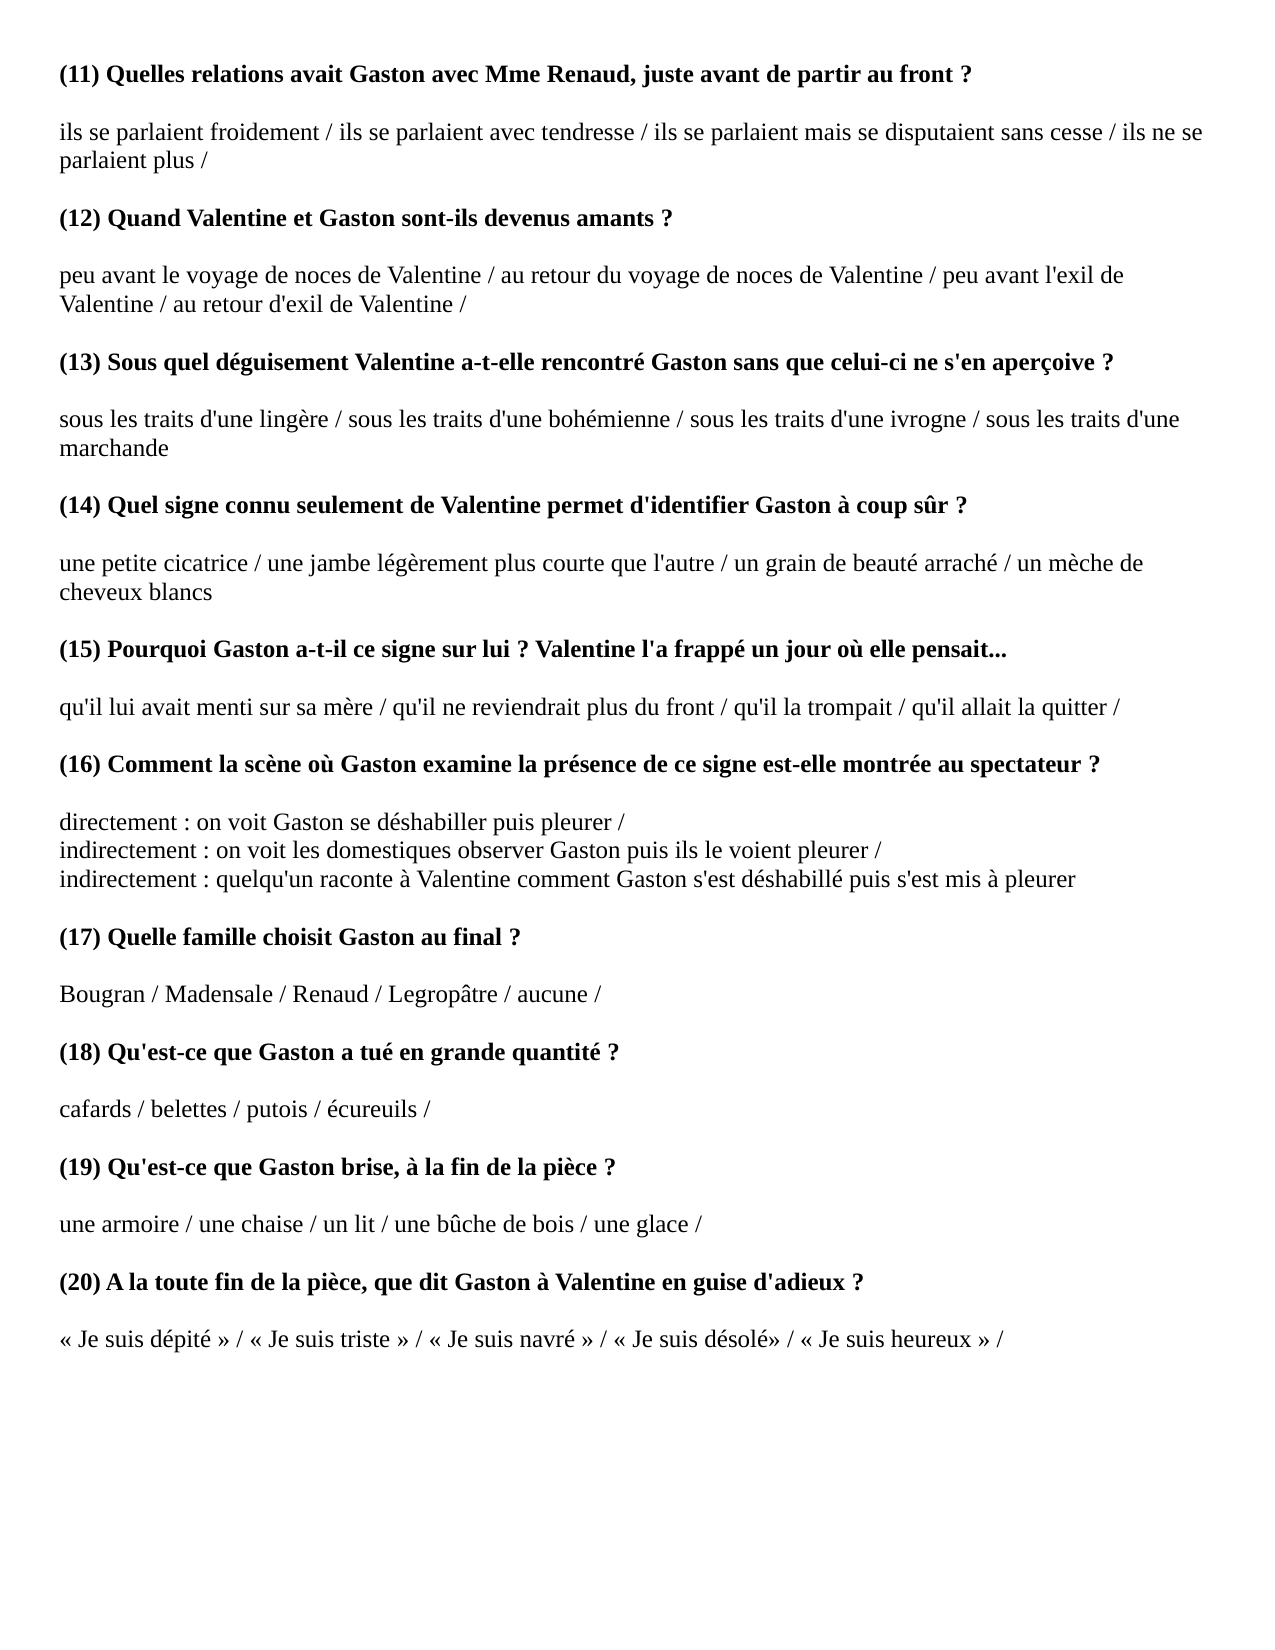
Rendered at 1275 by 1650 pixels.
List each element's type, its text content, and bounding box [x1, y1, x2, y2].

text une petite cicatrice / une jambe légèrement plus courte que l'autre / un grain de beauté arraché / un mèche de cheveux blancs [59, 548, 1216, 605]
text ils se parlaient froidement / ils se parlaient avec tendresse / ils se parlaient mais se disputaient sans cesse / ils ne se parlaient plus / [59, 117, 1216, 174]
text indirectement : quelqu'un raconte à Valentine comment Gaston s'est déshabillé puis s'est mis à pleurer [59, 864, 1216, 893]
text « Je suis dépité » / « Je suis triste » / « Je suis navré » / « Je suis désolé» / « Je suis heureux » / [59, 1324, 1216, 1353]
text (19) Qu'est-ce que Gaston brise, à la fin de la pièce ? [59, 1152, 1216, 1180]
text directement : on voit Gaston se déshabiller puis pleurer / [59, 807, 1216, 835]
text (15) Pourquoi Gaston a-t-il ce signe sur lui ? Valentine l'a frappé un jour où elle pensait... [59, 634, 1216, 663]
text cafards / belettes / putois / écureuils / [59, 1094, 1216, 1123]
text (20) A la toute fin de la pièce, que dit Gaston à Valentine en guise d'adieux ? [59, 1267, 1216, 1295]
text indirectement : on voit les domestiques observer Gaston puis ils le voient pleurer / [59, 835, 1216, 864]
text (18) Qu'est-ce que Gaston a tué en grande quantité ? [59, 1037, 1216, 1065]
text (14) Quel signe connu seulement de Valentine permet d'identifier Gaston à coup sûr ? [59, 490, 1216, 519]
text sous les traits d'une lingère / sous les traits d'une bohémienne / sous les traits d'une ivrogne / sous les traits d'une marchande [59, 404, 1216, 462]
text (13) Sous quel déguisement Valentine a-t-elle rencontré Gaston sans que celui-ci ne s'en aperçoive ? [59, 347, 1216, 375]
text qu'il lui avait menti sur sa mère / qu'il ne reviendrait plus du front / qu'il la trompait / qu'il allait la quitter / [59, 692, 1216, 720]
text (16) Comment la scène où Gaston examine la présence de ce signe est-elle montrée au spectateur ? [59, 749, 1216, 778]
text une armoire / une chaise / un lit / une bûche de bois / une glace / [59, 1209, 1216, 1238]
text peu avant le voyage de noces de Valentine / au retour du voyage de noces de Valentine / peu avant l'exil de Valentine / au retour d'exil de Valentine / [59, 260, 1216, 318]
text (17) Quelle famille choisit Gaston au final ? [59, 922, 1216, 950]
text Bougran / Madensale / Renaud / Legropâtre / aucune / [59, 979, 1216, 1008]
text (11) Quelles relations avait Gaston avec Mme Renaud, juste avant de partir au front ? [59, 59, 1216, 88]
text (12) Quand Valentine et Gaston sont-ils devenus amants ? [59, 203, 1216, 232]
